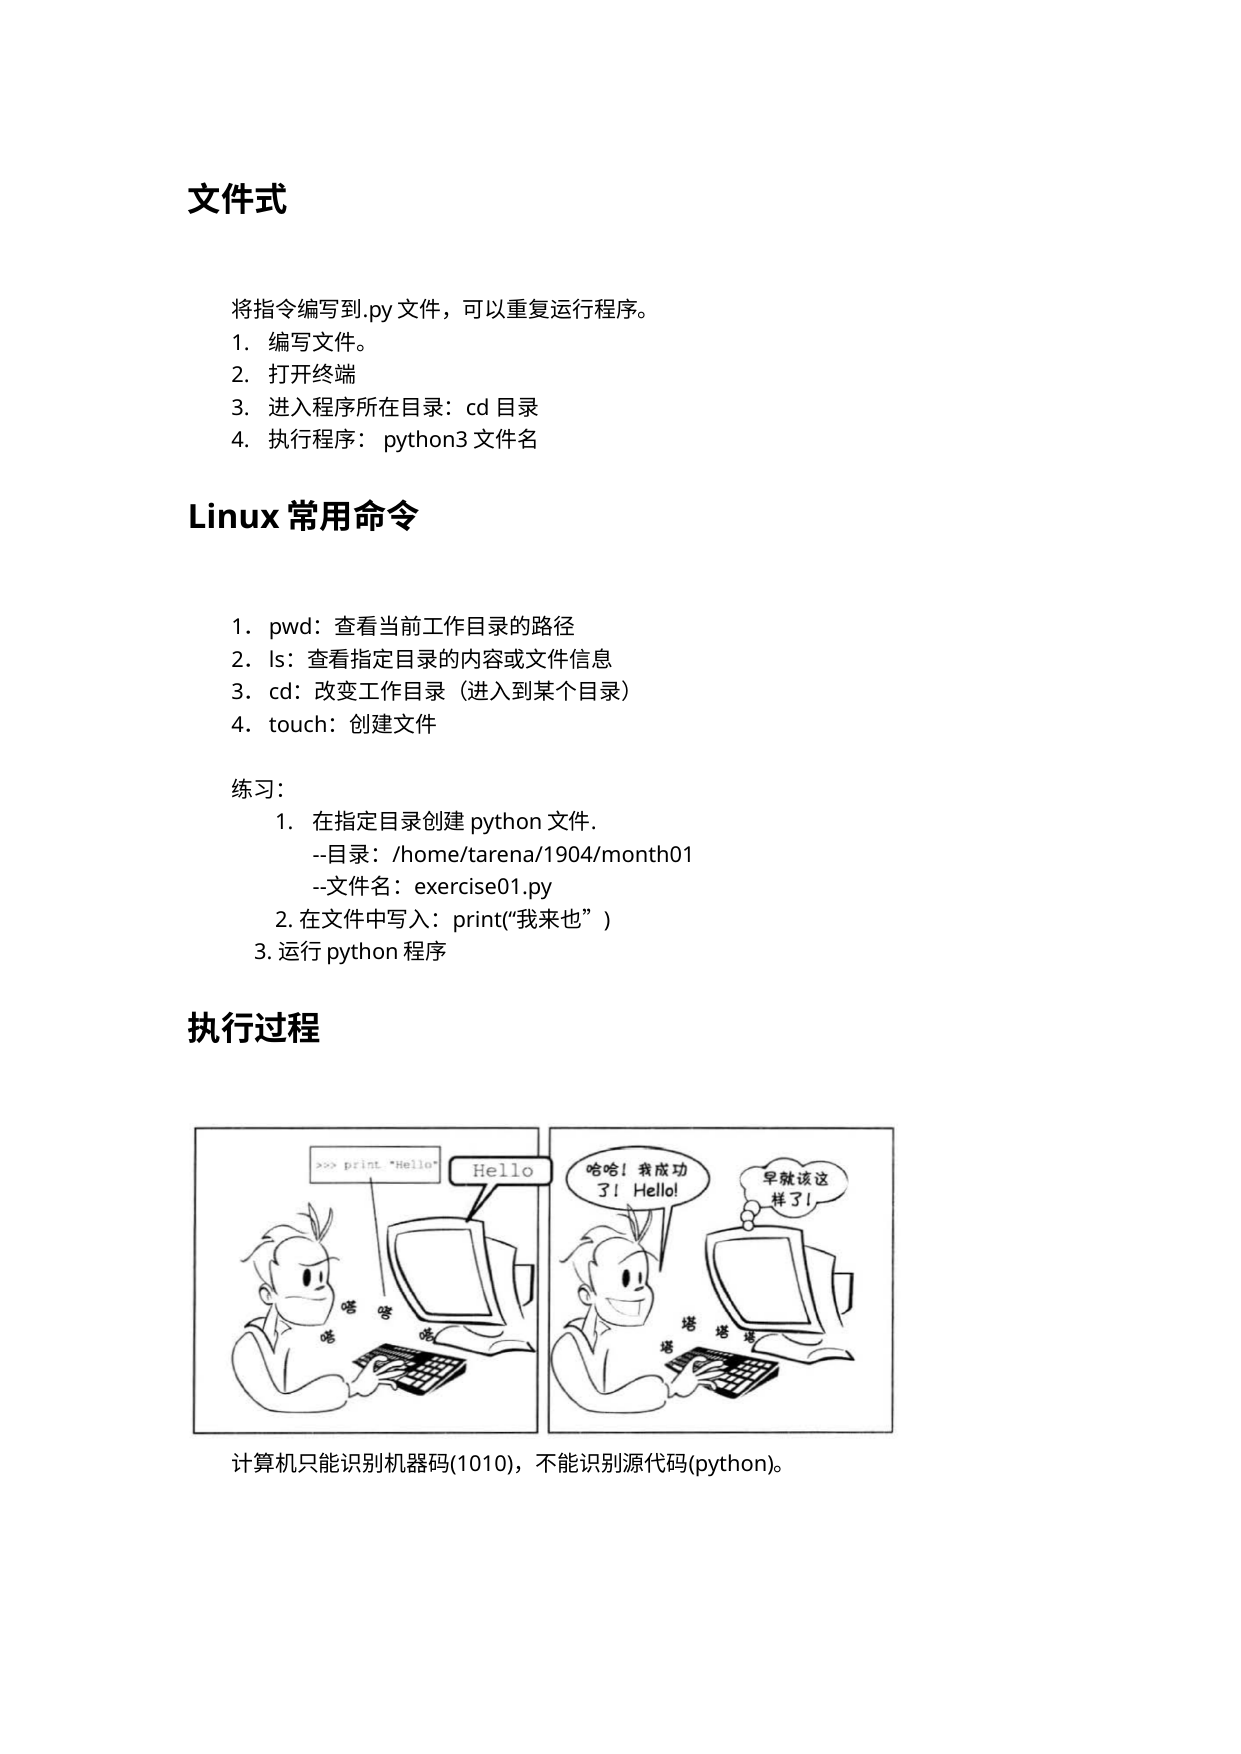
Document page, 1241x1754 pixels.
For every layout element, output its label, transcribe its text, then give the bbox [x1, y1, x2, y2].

list --文件名：exercise01.py [312, 869, 1053, 901]
text 计算机只能识别机器码(1010)，不能识别源代码(python)。 [187, 1446, 1053, 1478]
list pwd：查看当前工作目录的路径 [231, 609, 1053, 641]
list ls：查看指定目录的内容或文件信息 [231, 641, 1053, 674]
subtitle 文件式 [187, 165, 1053, 230]
list 执行程序： python3 文件名 [231, 422, 1053, 454]
text 将指令编写到.py文件，可以重复运行程序。 [187, 292, 1053, 324]
list 进入程序所在目录：cd 目录 [231, 389, 1053, 422]
text 2. 在文件中写入：print(“我来也”) [231, 901, 1053, 934]
text 3. 运行python程序 [231, 934, 1053, 966]
picture [187, 1120, 902, 1442]
list 编写文件。 [231, 324, 1053, 357]
text 练习： [231, 771, 1053, 804]
subtitle Linux常用命令 [187, 482, 1053, 547]
list 打开终端 [231, 357, 1053, 389]
subtitle 执行过程 [187, 993, 1053, 1058]
list cd：改变工作目录（进入到某个目录） [231, 674, 1053, 706]
list touch：创建文件 [231, 706, 1053, 739]
list --目录：/home/tarena/1904/month01 [312, 836, 1053, 869]
list 在指定目录创建python文件. [275, 804, 1053, 836]
